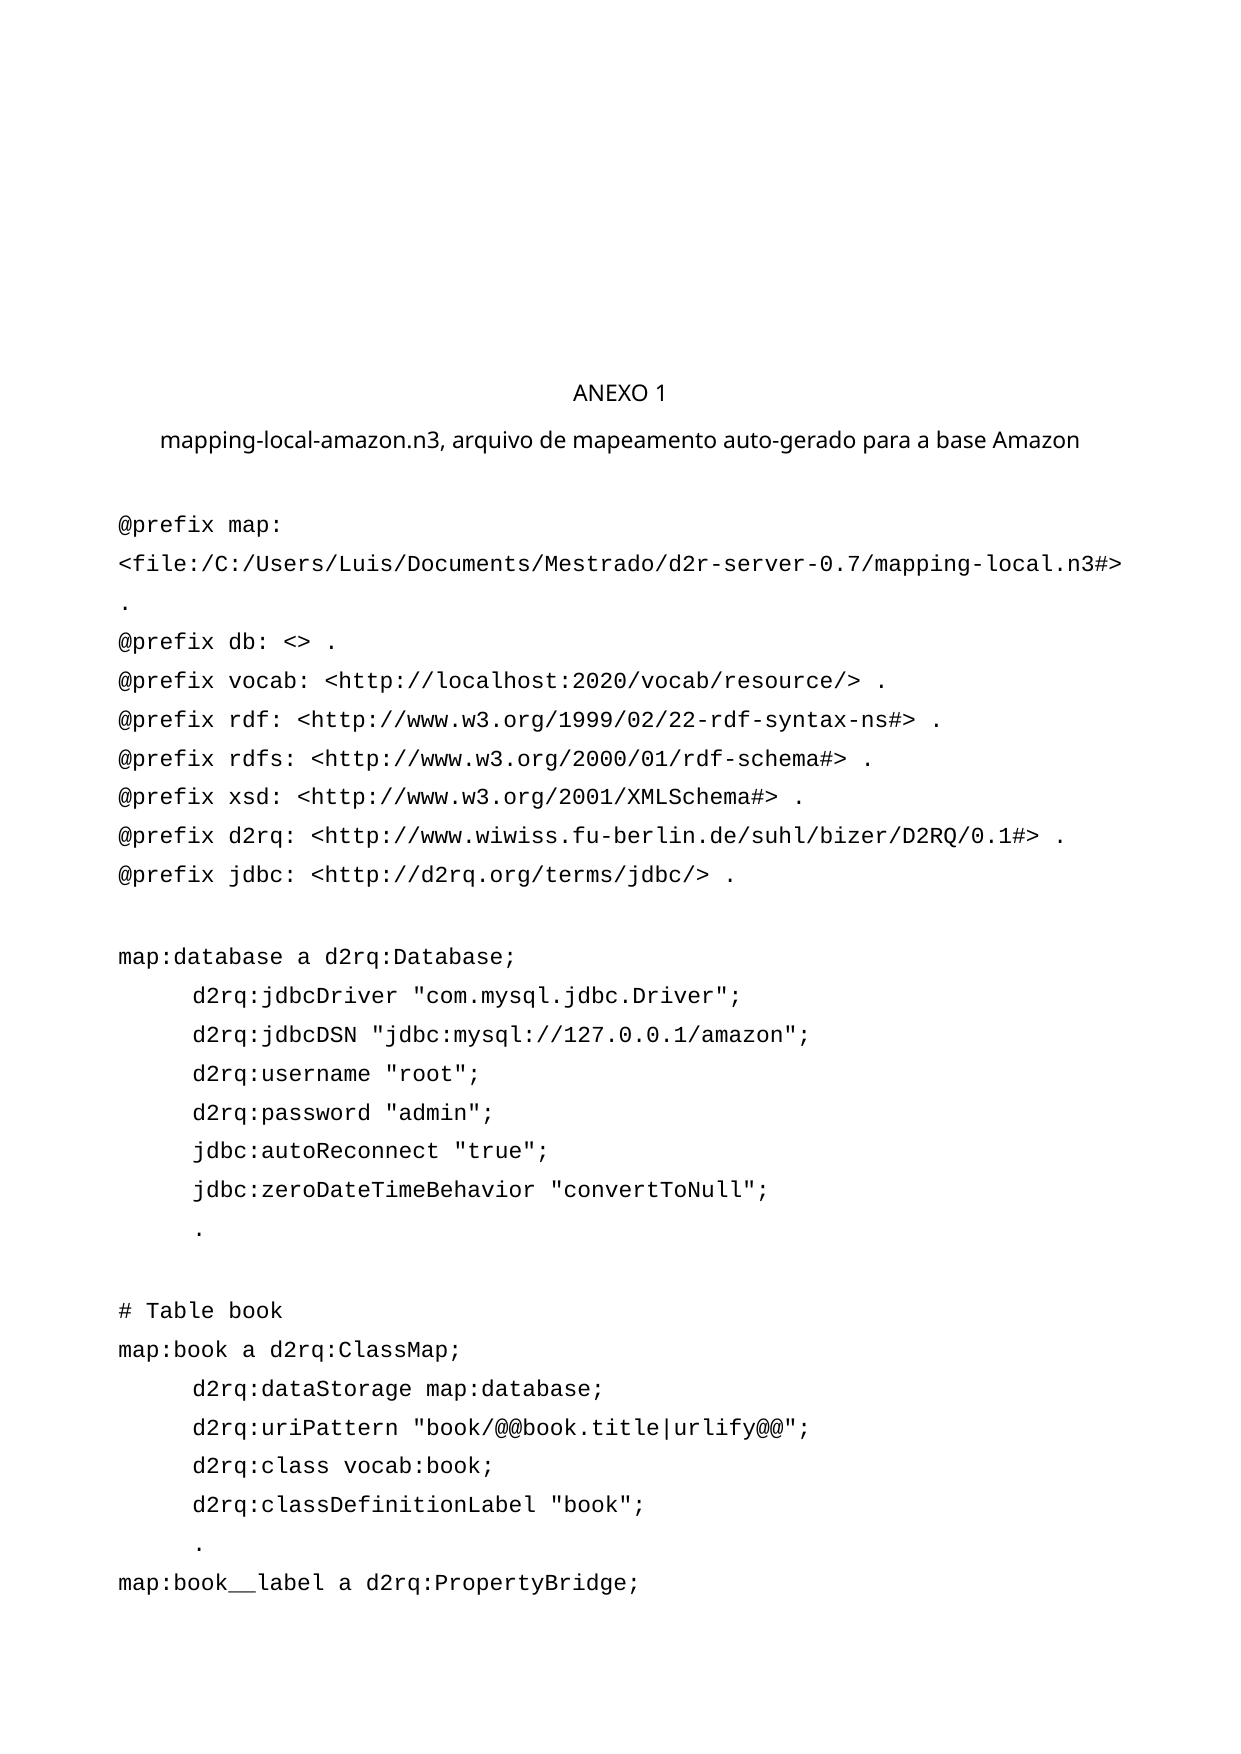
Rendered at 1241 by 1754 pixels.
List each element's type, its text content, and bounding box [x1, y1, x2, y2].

text d2rq:jdbcDriver "com.mysql.jdbc.Driver"; [118, 984, 1122, 1010]
text @prefix xsd: <http://www.w3.org/2001/XMLSchema#> . [118, 786, 1122, 812]
text d2rq:jdbcDSN "jdbc:mysql://127.0.0.1/amazon"; [118, 1023, 1122, 1049]
text map:database a d2rq:Database; [118, 945, 1122, 971]
text jdbc:zeroDateTimeBehavior "convertToNull"; [118, 1178, 1122, 1204]
text d2rq:class vocab:book; [118, 1455, 1122, 1481]
text @prefix rdfs: <http://www.w3.org/2000/01/rdf-schema#> . [118, 747, 1122, 773]
text d2rq:username "root"; [118, 1062, 1122, 1088]
text . [118, 1217, 1122, 1243]
text @prefix vocab: <http://localhost:2020/vocab/resource/> . [118, 669, 1122, 695]
text d2rq:password "admin"; [118, 1101, 1122, 1127]
text ANEXO 1 [118, 377, 1122, 408]
text d2rq:dataStorage map:database; [118, 1377, 1122, 1403]
text map:book a d2rq:ClassMap; [118, 1338, 1122, 1364]
text map:book__label a d2rq:PropertyBridge; [118, 1571, 1122, 1597]
text jdbc:autoReconnect "true"; [118, 1140, 1122, 1166]
text . [118, 1532, 1122, 1558]
text mapping-local-amazon.n3, arquivo de mapeamento auto-gerado para a base Amazon [118, 424, 1122, 455]
text d2rq:classDefinitionLabel "book"; [118, 1494, 1122, 1519]
text @prefix d2rq: <http://www.wiwiss.fu-berlin.de/suhl/bizer/D2RQ/0.1#> . [118, 824, 1122, 851]
text @prefix map: <file:/C:/Users/Luis/Documents/Mestrado/d2r-server-0.7/mapping-local.n3#> . [118, 514, 1122, 617]
text @prefix jdbc: <http://d2rq.org/terms/jdbc/> . [118, 863, 1122, 889]
text d2rq:uriPattern "book/@@book.title|urlify@@"; [118, 1416, 1122, 1442]
text # Table book [118, 1299, 1122, 1325]
text @prefix db: <> . [118, 630, 1122, 656]
text @prefix rdf: <http://www.w3.org/1999/02/22-rdf-syntax-ns#> . [118, 708, 1122, 734]
